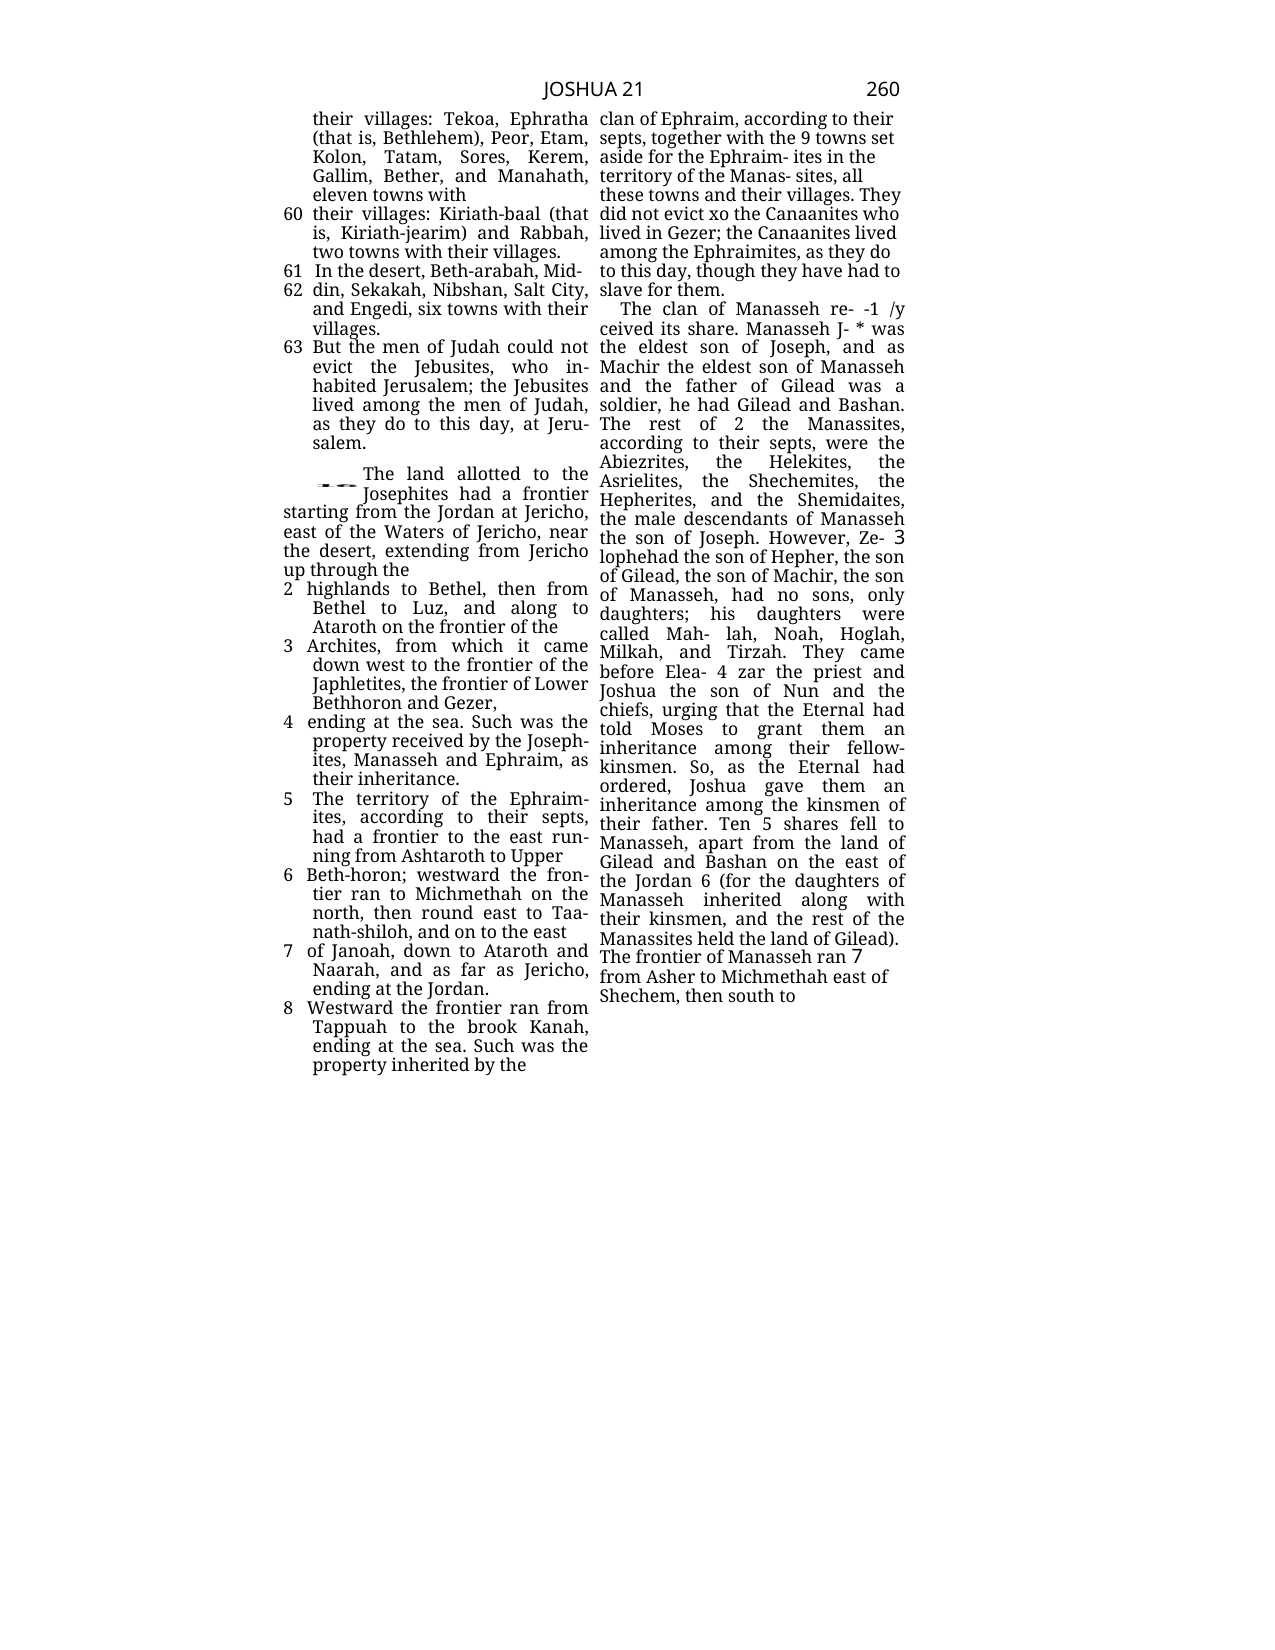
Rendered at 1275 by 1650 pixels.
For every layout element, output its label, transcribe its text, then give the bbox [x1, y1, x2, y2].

list Beth-horon; westward the fron­tier ran to Michmethah on the north, then round east to Taa- nath-shiloh, and on to the east [283, 866, 589, 942]
text their villages: Tekoa, Ephratha (that is, Bethlehem), Peor, Etam, Kolon, Tatam, Sores, Kerem, Gallim, Bether, and Manahath, eleven towns with [312, 110, 589, 205]
list din, Sekakah, Nibshan, Salt City, and Engedi, six towns with their villages. [283, 282, 589, 339]
list ending at the sea. Such was the property received by the Joseph­ites, Manasseh and Ephraim, as their inheritance. [283, 713, 589, 790]
text The clan of Manasseh re- -1 /y ceived its share. Manasseh J- * was the eldest son of Joseph, and as Machir the eldest son of Manasseh and the father of Gilead was a soldier, he had Gilead and Bashan. The rest of 2 the Manassites, according to their septs, were the Abiezrites, the Helekites, the Asrielites, the Shechemites, the Hepherites, and the Shemidaites, the male descendants of Manasseh the son of Joseph. However, Ze- 3 lophehad the son of Hepher, the son of Gilead, the son of Machir, the son of Manasseh, had no sons, only daughters; his daughters were called Mah- lah, Noah, Hoglah, Milkah, and Tirzah. They came before Elea- 4 zar the priest and Joshua the son of Nun and the chiefs, urging that the Eternal had told Moses to grant them an inheritance among their fellow- kinsmen. So, as the Eternal had ordered, Joshua gave them an inheritance among the kins­men of their father. Ten 5 shares fell to Manasseh, apart from the land of Gilead and Bashan on the east of the Jordan 6 (for the daughters of Manasseh inherited along with their kins­men, and the rest of the Manas­sites held the land of Gilead). [599, 301, 905, 949]
text clan of Ephraim, according to their septs, together with the 9 towns set aside for the Ephraim- ites in the territory of the Manas- sites, all these towns and their villages. They did not evict xo the Canaanites who lived in Gezer; the Canaanites lived among the Ephraimites, as they do to this day, though they have had to slave for them. [599, 110, 905, 301]
text The land allotted to the Josephites had a frontier starting from the Jordan at Jericho, east of the Waters of Jericho, near the desert, extend­ing from Jericho up through the [283, 466, 589, 580]
list highlands to Bethel, then from Bethel to Luz, and along to Ataroth on the frontier of the [283, 580, 589, 637]
list Westward the frontier ran from Tappuah to the brook Kanah, ending at the sea. Such was the property inherited by the [283, 999, 589, 1076]
list In the desert, Beth-arabah, Mid- [283, 262, 589, 282]
list Archites, from which it came down west to the frontier of the Japhletites, the frontier of Lower Bethhoron and Gezer, [283, 637, 589, 713]
list their villages: Kiriath-baal (that is, Kiriath-jearim) and Rabbah, two towns with their villages. [283, 205, 589, 262]
list The territory of the Ephraim- ites, according to their septs, had a frontier to the east run­ning from Ashtaroth to Upper [283, 790, 589, 866]
text The frontier of Manasseh ran 7 from Asher to Michmethah east of Shechem, then south to [599, 949, 905, 1006]
list of Janoah, down to Ataroth and Naarah, and as far as Jeri­cho, ending at the Jordan. [283, 942, 589, 999]
list But the men of Judah could not evict the Jebusites, who in­habited Jerusalem; the Jebusites lived among the men of Judah, as they do to this day, at Jeru­salem. [283, 339, 589, 453]
